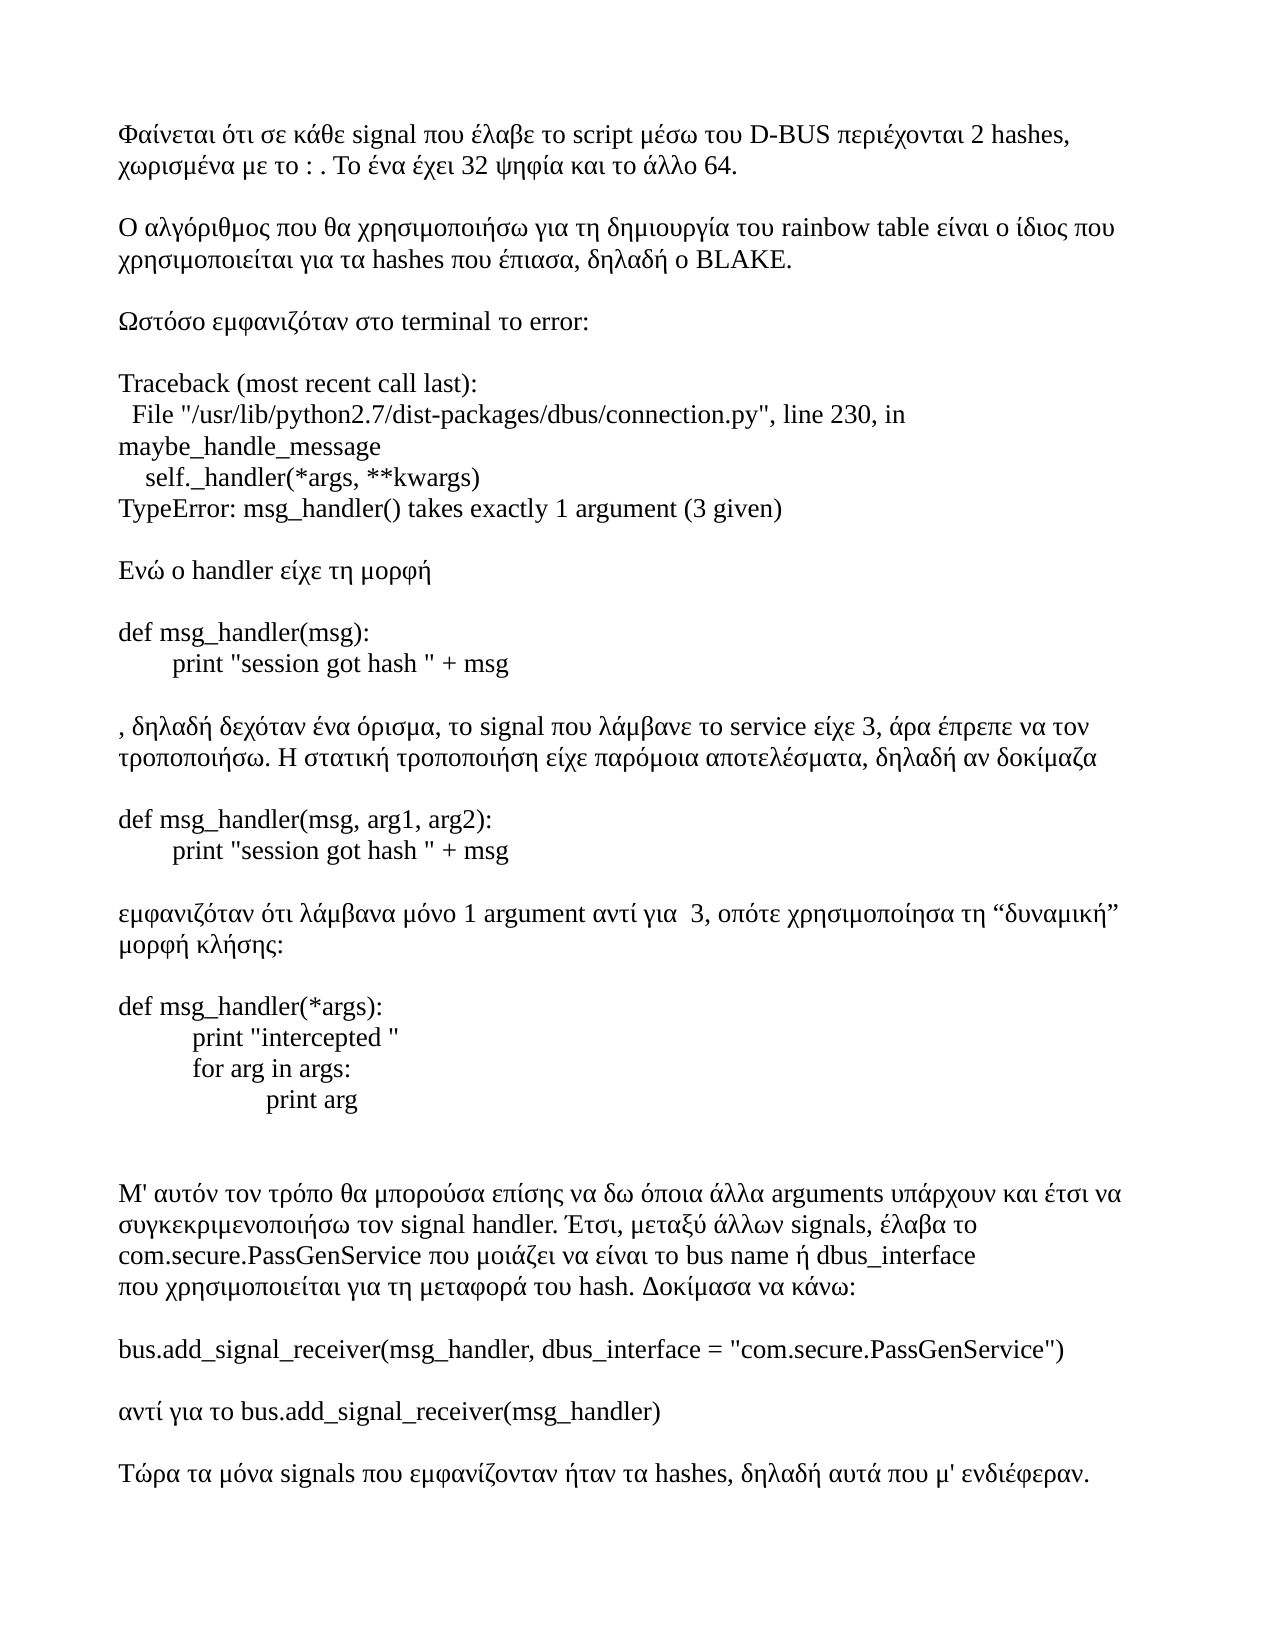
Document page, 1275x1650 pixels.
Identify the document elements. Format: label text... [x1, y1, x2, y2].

text def msg_handler(msg, arg1, arg2): [118, 803, 1157, 834]
text File "/usr/lib/python2.7/dist-packages/dbus/connection.py", line 230, in maybe_handle_message [118, 398, 1157, 461]
text που χρησιμοποιείται για τη μεταφορά του hash. Δοκίμασα να κάνω: [118, 1271, 1157, 1302]
text αντί για το bus.add_signal_receiver(msg_handler) [118, 1395, 1157, 1426]
text print arg [118, 1084, 1157, 1115]
text Τώρα τα μόνα signals που εμφανίζονταν ήταν τα hashes, δηλαδή αυτά που μ' ενδιέφεραν. [118, 1457, 1157, 1488]
text Ενώ ο handler είχε τη μορφή [118, 554, 1157, 585]
text def msg_handler(*args): [118, 990, 1157, 1021]
text self._handler(*args, **kwargs) [118, 461, 1157, 492]
text Traceback (most recent call last): [118, 367, 1157, 398]
text Μ' αυτόν τον τρόπο θα μπορούσα επίσης να δω όποια άλλα arguments υπάρχουν και έτσι να συγκεκριμενοποιήσω τον signal handler. Έτσι, μεταξύ άλλων signals, έλαβα το com.secure.PassGenService που μοιάζει να είναι το bus name ή dbus_interface [118, 1177, 1157, 1271]
text , δηλαδή δεχόταν ένα όρισμα, το signal που λάμβανε το service είχε 3, άρα έπρεπε να τον τροποποιήσω. Η στατική τροποποιήση είχε παρόμοια αποτελέσματα, δηλαδή αν δοκίμαζα [118, 710, 1157, 772]
text Φαίνεται ότι σε κάθε signal που έλαβε το script μέσω του D-BUS περιέχονται 2 hashes, χωρισμένα με το : . Το ένα έχει 32 ψηφία και το άλλο 64. [118, 118, 1157, 180]
text εμφανιζόταν ότι λάμβανα μόνο 1 argument αντί για 3, οπότε χρησιμοποίησα τη “δυναμική” μορφή κλήσης: [118, 897, 1157, 959]
text def msg_handler(msg): [118, 616, 1157, 648]
text Ωστόσο εμφανιζόταν στο terminal το error: [118, 305, 1157, 336]
text print "session got hash " + msg [118, 834, 1157, 866]
text TypeError: msg_handler() takes exactly 1 argument (3 given) [118, 492, 1157, 523]
text print "intercepted " [118, 1021, 1157, 1052]
text bus.add_signal_receiver(msg_handler, dbus_interface = "com.secure.PassGenService") [118, 1333, 1157, 1364]
text for arg in args: [118, 1052, 1157, 1084]
text print "session got hash " + msg [118, 648, 1157, 679]
text Ο αλγόριθμος που θα χρησιμοποιήσω για τη δημιουργία του rainbow table είναι ο ίδιος που χρησιμοποιείται για τα hashes που έπιασα, δηλαδή ο BLAKE. [118, 212, 1157, 274]
